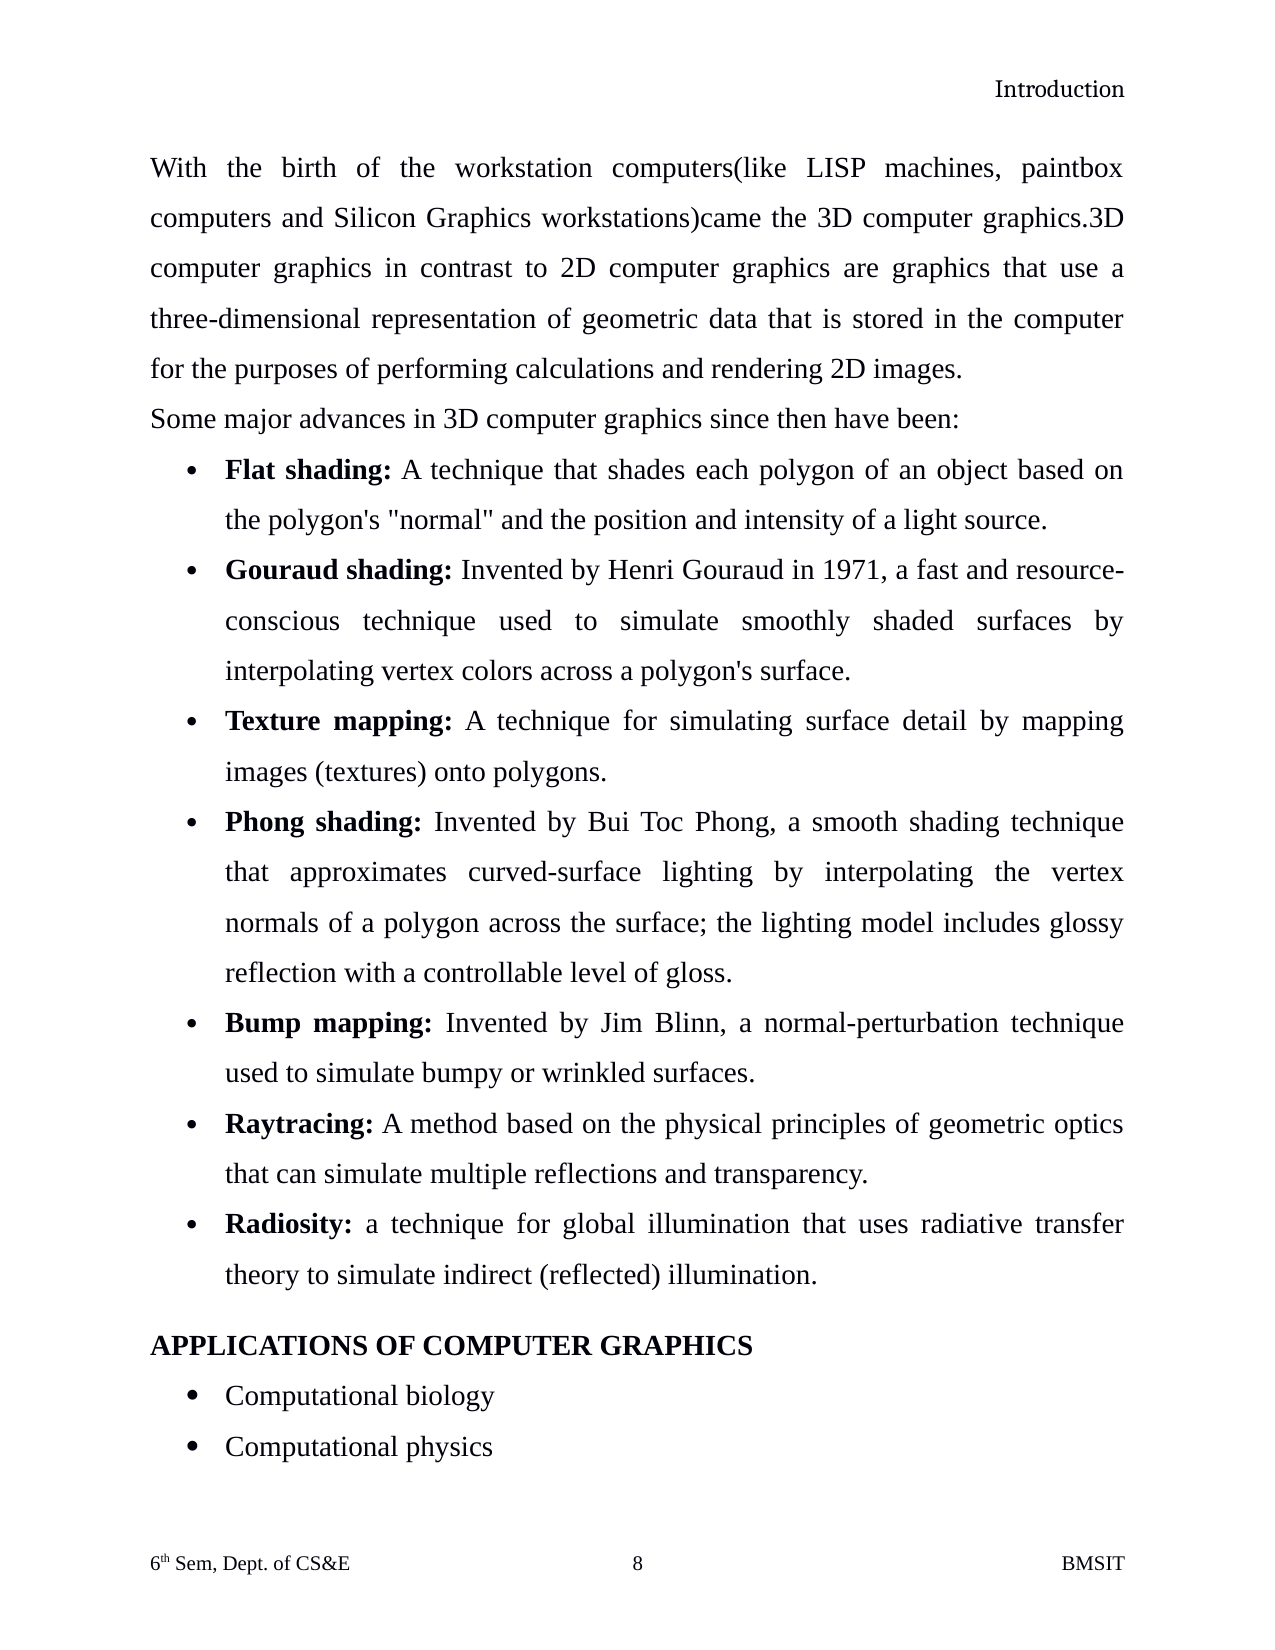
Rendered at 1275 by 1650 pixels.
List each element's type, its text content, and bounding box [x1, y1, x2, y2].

list Gouraud shading: Invented by Henri Gouraud in 1971, a fast and resource-conscious technique used to simulate smoothly shaded surfaces by interpolating vertex colors across a polygon's surface. [187, 552, 1125, 687]
text With the birth of the workstation computers(like LISP machines, paintbox computers and Silicon Graphics workstations)came the 3D computer graphics.3D computer graphics in contrast to 2D computer graphics are graphics that use a three-dimensional representation of geometric data that is stored in the computer for the purposes of performing calculations and rendering 2D images. [150, 150, 1125, 385]
list Texture mapping: A technique for simulating surface detail by mapping images (textures) onto polygons. [187, 703, 1125, 787]
list Flat shading: A technique that shades each polygon of an object based on the polygon's "normal" and the position and intensity of a light source. [187, 452, 1125, 536]
list Phong shading: Invented by Bui Toc Phong, a smooth shading technique that approximates curved-surface lighting by interpolating the vertex normals of a polygon across the surface; the lighting model includes glossy reflection with a controllable level of gloss. [187, 804, 1125, 988]
text Some major advances in 3D computer graphics since then have been: [150, 402, 1125, 435]
list Raytracing: A method based on the physical principles of geometric optics that can simulate multiple reflections and transparency. [187, 1106, 1125, 1190]
list Computational biology [187, 1378, 1125, 1412]
list Radiosity: a technique for global illumination that uses radiative transfer theory to simulate indirect (reflected) illumination. [187, 1207, 1125, 1290]
text APPLICATIONS OF COMPUTER GRAPHICS [150, 1328, 1125, 1362]
list Bump mapping: Invented by Jim Blinn, a normal-perturbation technique used to simulate bumpy or wrinkled surfaces. [187, 1005, 1125, 1089]
list Computational physics [187, 1429, 1125, 1462]
